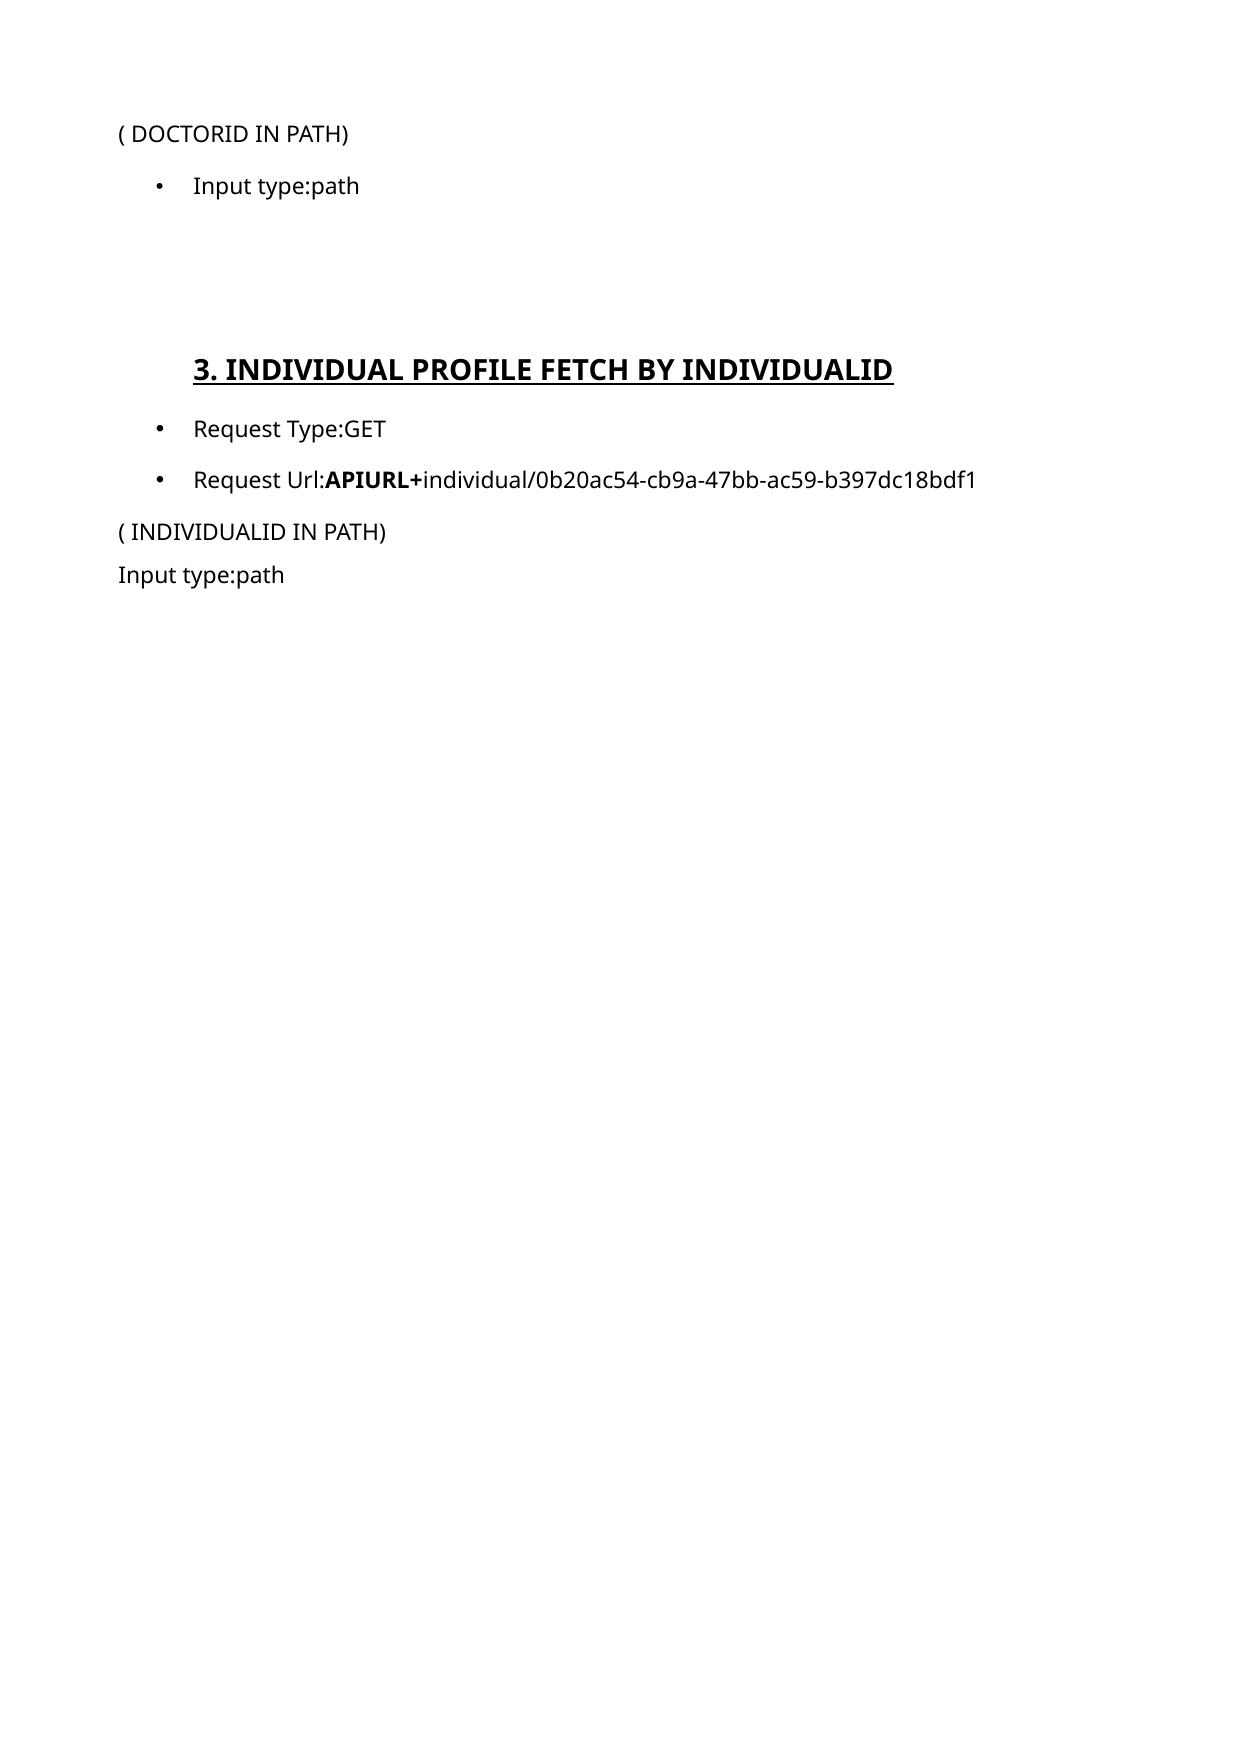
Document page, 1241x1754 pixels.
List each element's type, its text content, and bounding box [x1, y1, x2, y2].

text ( DOCTORID IN PATH) [118, 118, 1122, 149]
list 3. INDIVIDUAL PROFILE FETCH BY INDIVIDUALID [156, 349, 1122, 389]
text ( INDIVIDUALID IN PATH) [118, 516, 1122, 547]
list Request Type:GET [156, 413, 1122, 444]
list Input type:path [156, 169, 1122, 201]
list Request Url:APIURL+individual/0b20ac54-cb9a-47bb-ac59-b397dc18bdf1 [156, 464, 1122, 495]
text Input type:path [118, 559, 1122, 623]
